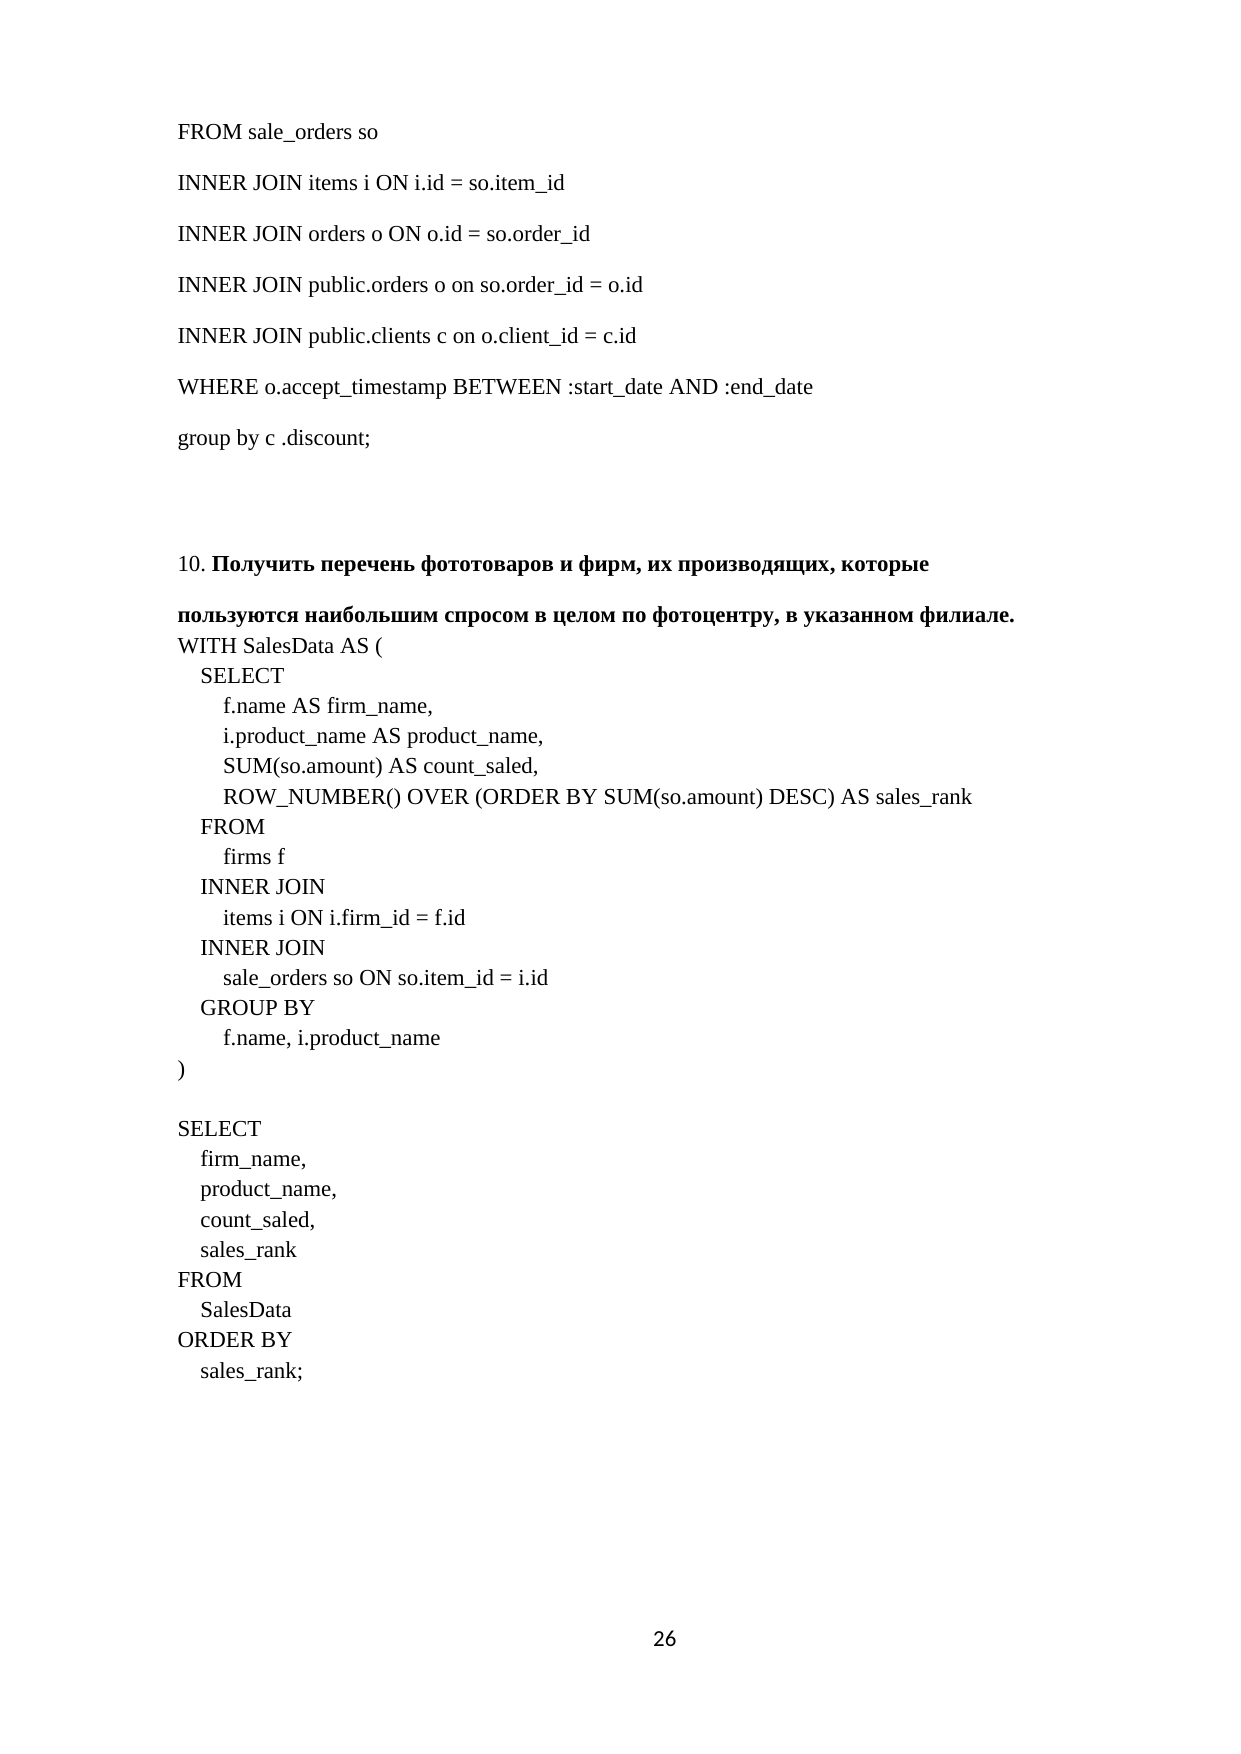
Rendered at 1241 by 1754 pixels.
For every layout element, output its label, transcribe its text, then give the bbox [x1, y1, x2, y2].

text group by c .discount; [177, 424, 1152, 451]
text 10. Получить перечень фототоваров и фирм, их производящих, которые [177, 551, 1152, 577]
text INNER JOIN public.clients c on o.client_id = c.id [177, 322, 1152, 349]
text INNER JOIN orders o ON o.id = so.order_id [177, 220, 1152, 247]
text INNER JOIN items i ON i.id = so.item_id [177, 169, 1152, 196]
text INNER JOIN public.orders o on so.order_id = o.id [177, 271, 1152, 298]
text WHERE o.accept_timestamp BETWEEN :start_date AND :end_date [177, 373, 1152, 400]
text FROM sale_orders so [177, 118, 1152, 144]
text пользуются наибольшим спросом в целом по фотоцентру, в указанном филиале. WITH SalesData AS ( SELECT f.name AS firm_name, i.product_name AS product_name, SUM(so.amount) AS count_saled, ROW_NUMBER() OVER (ORDER BY SUM(so.amount) DESC) AS sales_rank FROM firms f INNER JOIN items i ON i.firm_id = f.id INNER JOIN sale_orders so ON so.item_id = i.id GROUP BY f.name, i.product_name ) SELECT firm_name, product_name, count_saled, sales_rank FROM SalesData ORDER BY sales_rank; [177, 602, 1152, 1383]
